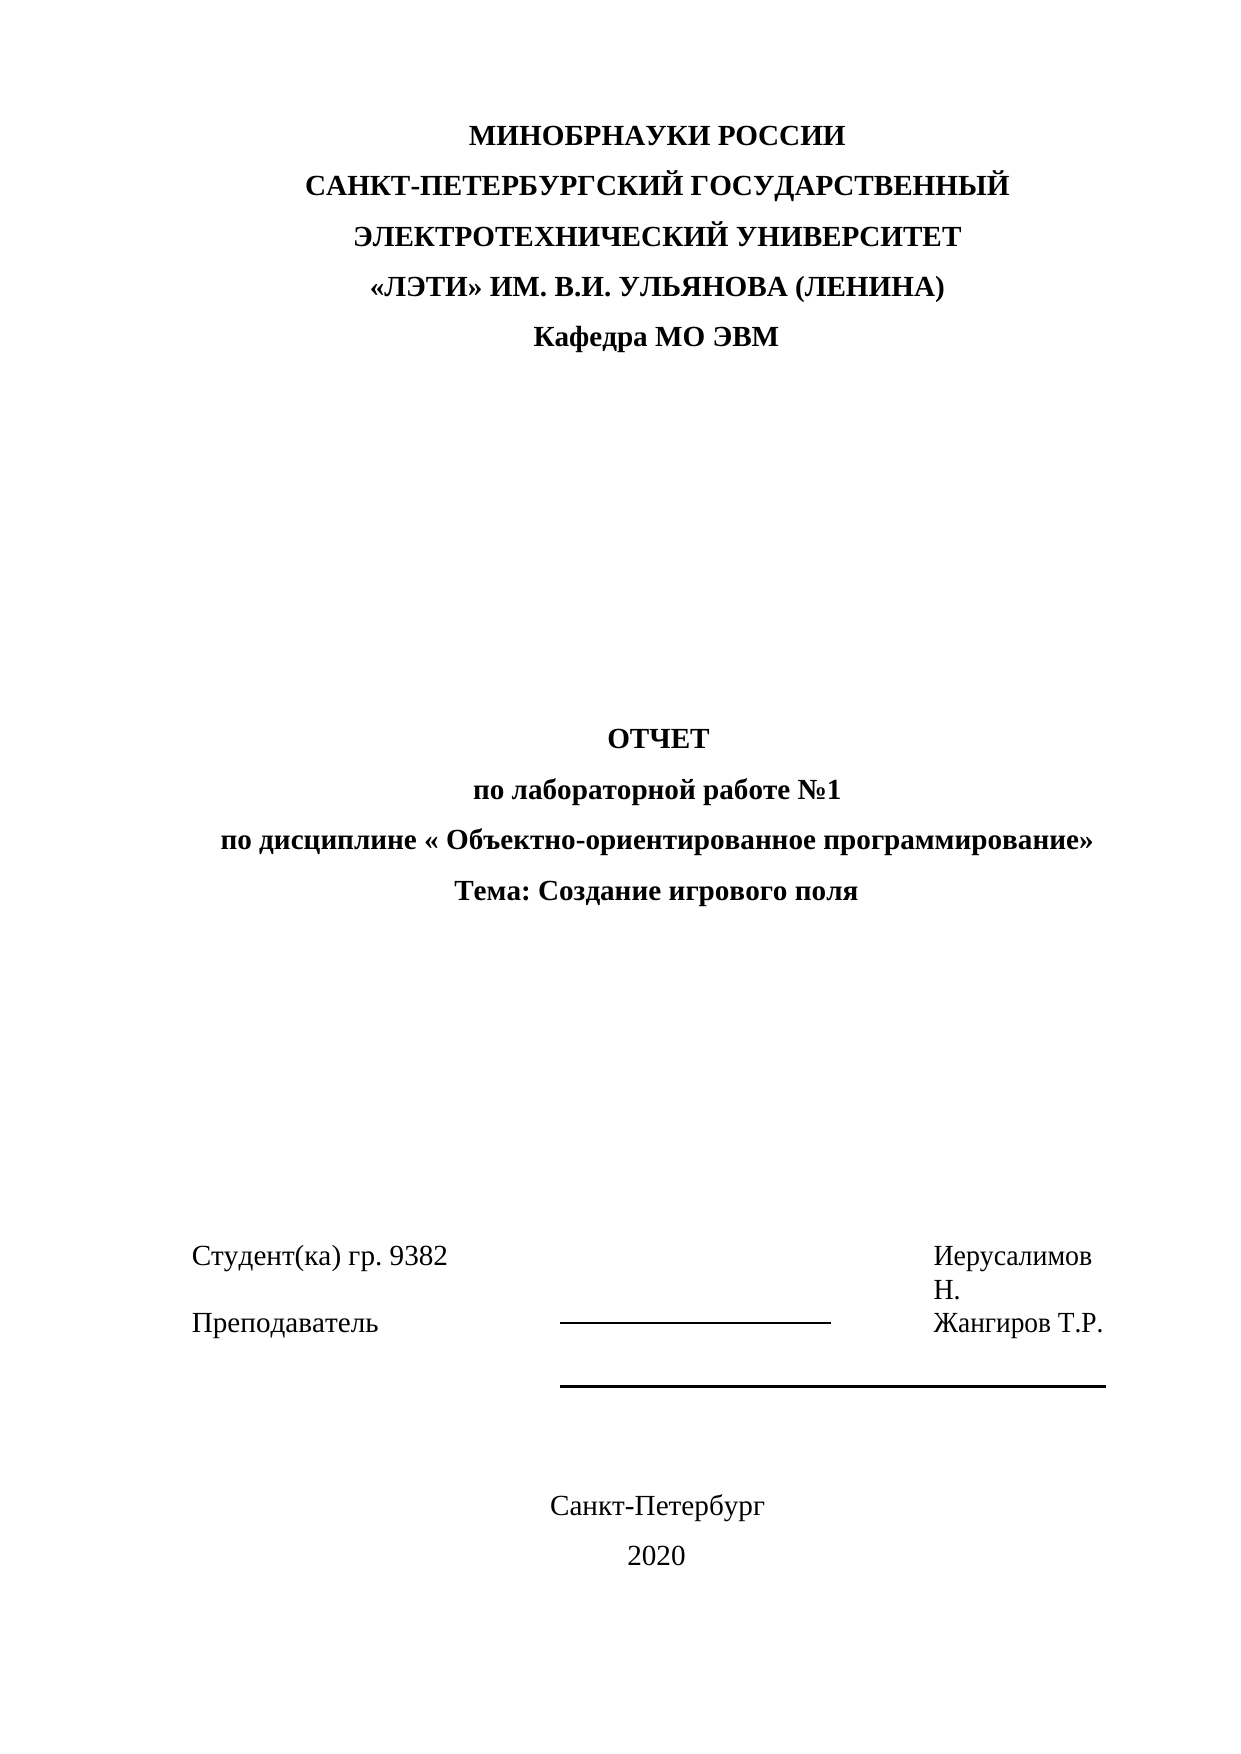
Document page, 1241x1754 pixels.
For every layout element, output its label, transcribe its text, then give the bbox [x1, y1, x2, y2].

table_header [560, 1239, 831, 1306]
table_cell Жангиров Т.Р. [831, 1306, 1106, 1368]
text МИНОБРНАУКИ РОССИИ [150, 118, 1164, 151]
table_cell [560, 1324, 831, 1368]
text по лабораторной работе №1 [150, 772, 1164, 806]
table_header Иерусалимов Н. [831, 1239, 1106, 1306]
text САНКТ-ПЕТЕРБУРГСКИЙ ГОСУДАРСТВЕННЫЙ [150, 168, 1164, 202]
text ЭЛЕКТРОТЕХНИЧЕСКИЙ УНИВЕРСИТЕТ [150, 219, 1164, 252]
text 2020 [627, 1538, 1106, 1572]
text по дисциплине « Объектно-ориентированное программирование» [150, 822, 1164, 856]
text «ЛЭТИ» ИМ. В.И. УЛЬЯНОВА (ЛЕНИНА) [150, 269, 1164, 302]
table_cell [192, 1369, 560, 1385]
table_cell [831, 1369, 1106, 1385]
table_cell [560, 1306, 831, 1322]
table_header Студент(ка) гр. 9382 [192, 1239, 560, 1306]
text ОТЧЕТ [150, 722, 1167, 755]
text Санкт-Петербург [550, 1488, 1106, 1521]
text Тема: Создание игрового поля [150, 873, 1162, 906]
table_cell [560, 1369, 831, 1385]
table_cell Преподаватель [192, 1306, 560, 1368]
text Кафедра МО ЭВМ [533, 319, 1106, 353]
